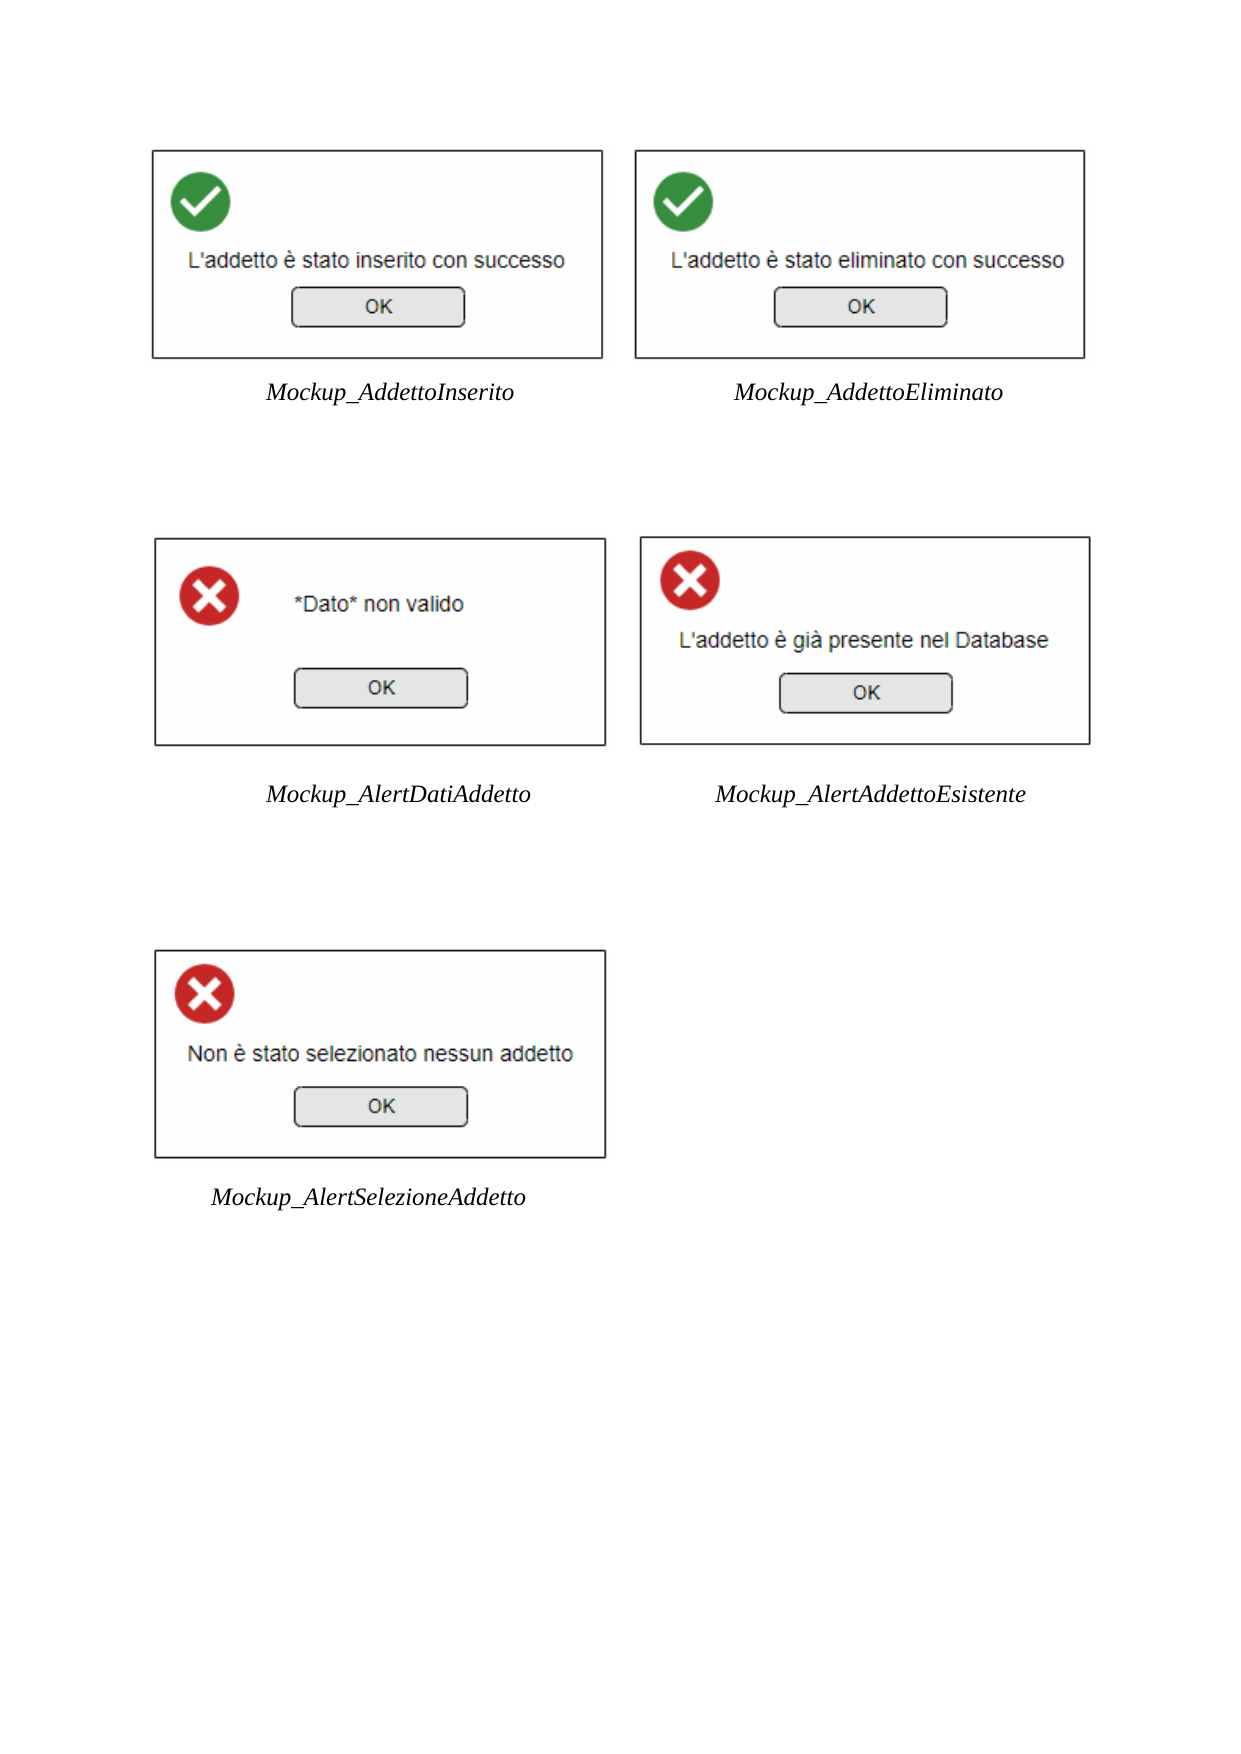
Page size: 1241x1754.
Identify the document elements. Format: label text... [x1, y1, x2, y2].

text Mockup_AddettoInserito Mockup_AddettoEliminato [118, 348, 1122, 406]
text Mockup_AlertDatiAddetto Mockup_AlertAddettoEsistente [118, 664, 1122, 808]
picture [151, 947, 611, 1165]
picture [634, 532, 1097, 753]
picture [151, 532, 611, 751]
text Mockup_AlertSelezioneAddetto [118, 1182, 1122, 1211]
picture [632, 144, 1090, 367]
picture [146, 144, 611, 367]
